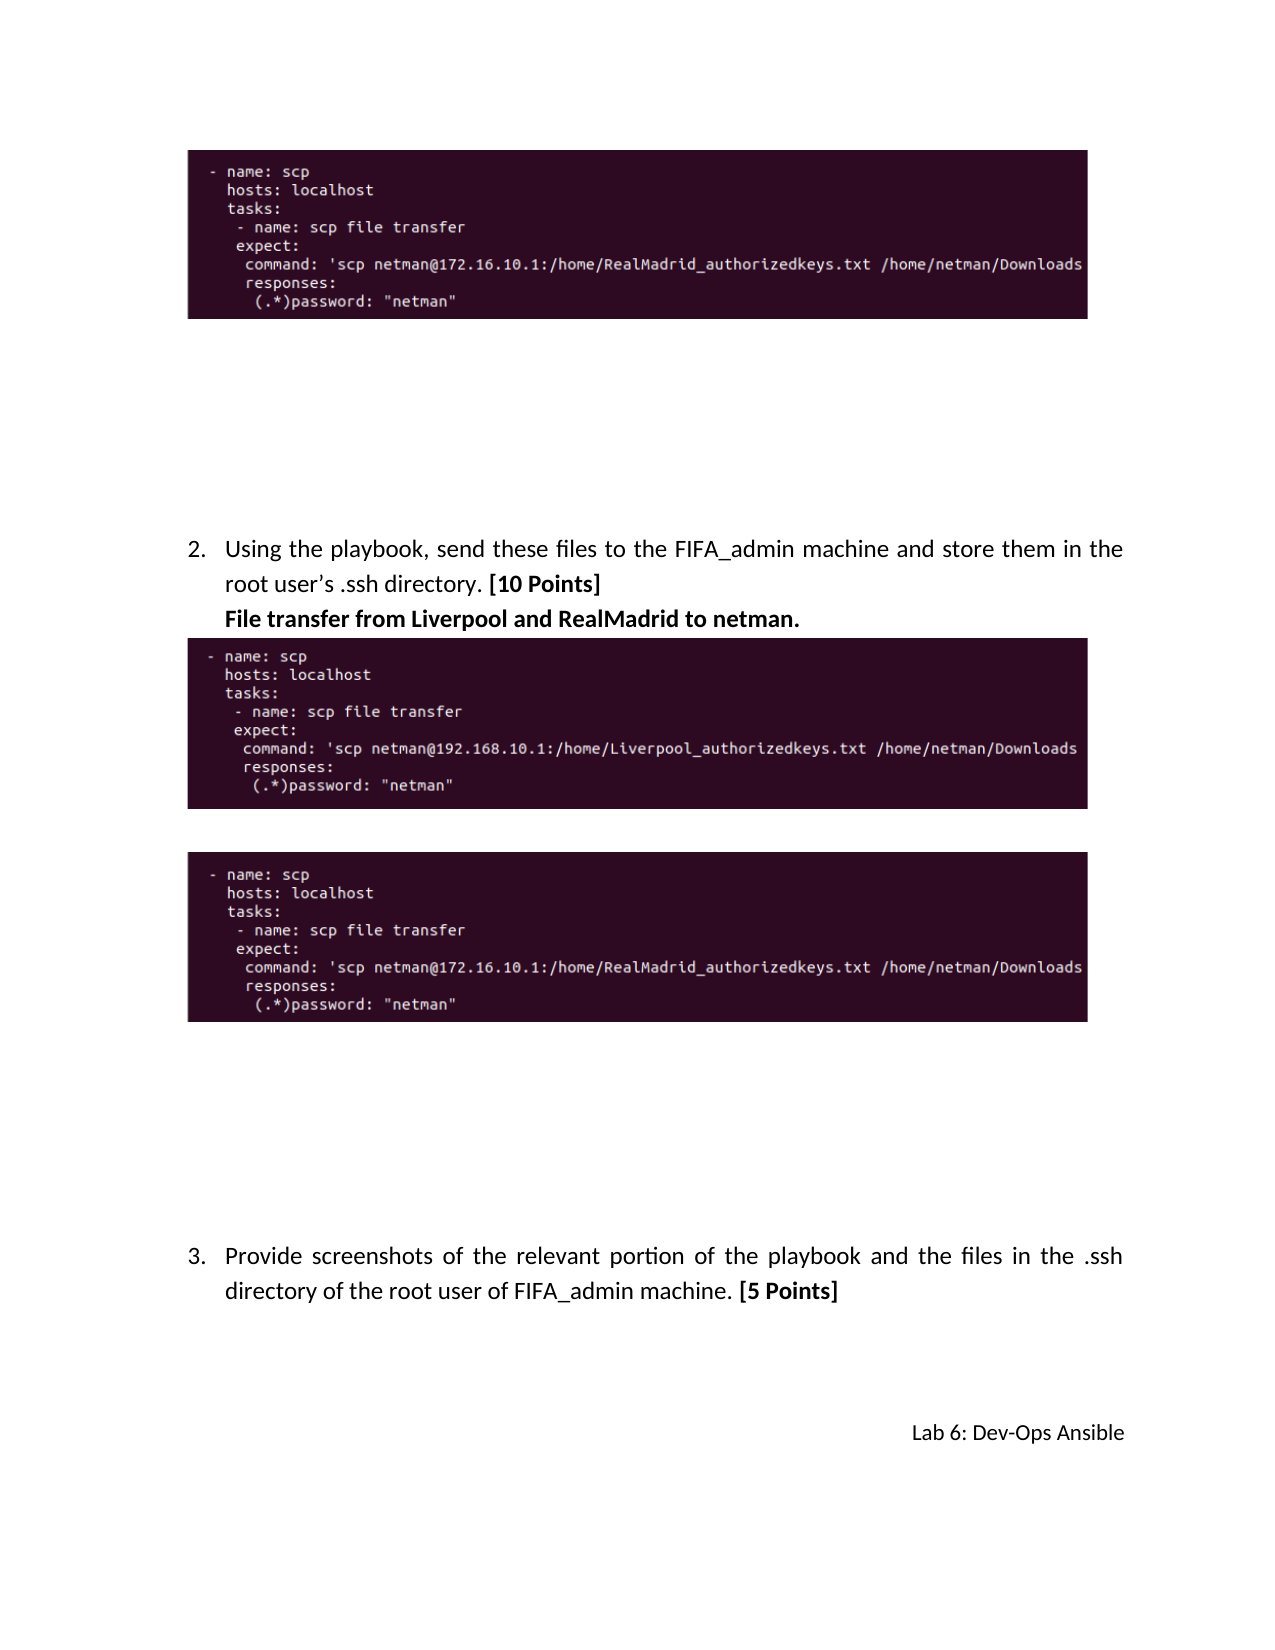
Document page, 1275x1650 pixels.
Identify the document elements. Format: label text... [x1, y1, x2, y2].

picture [187, 638, 1088, 809]
list File transfer from Liverpool and RealMadrid to netman. [187, 603, 1125, 633]
list Provide screenshots of the relevant portion of the playbook and the files in the .ssh directory of the root user of FIFA_admin machine. [5 Points] [187, 1240, 1125, 1306]
picture [187, 150, 1088, 319]
picture [187, 852, 1088, 1022]
list Using the playbook, send these files to the FIFA_admin machine and store them in the root user’s .ssh directory. [10 Points] [187, 533, 1125, 598]
